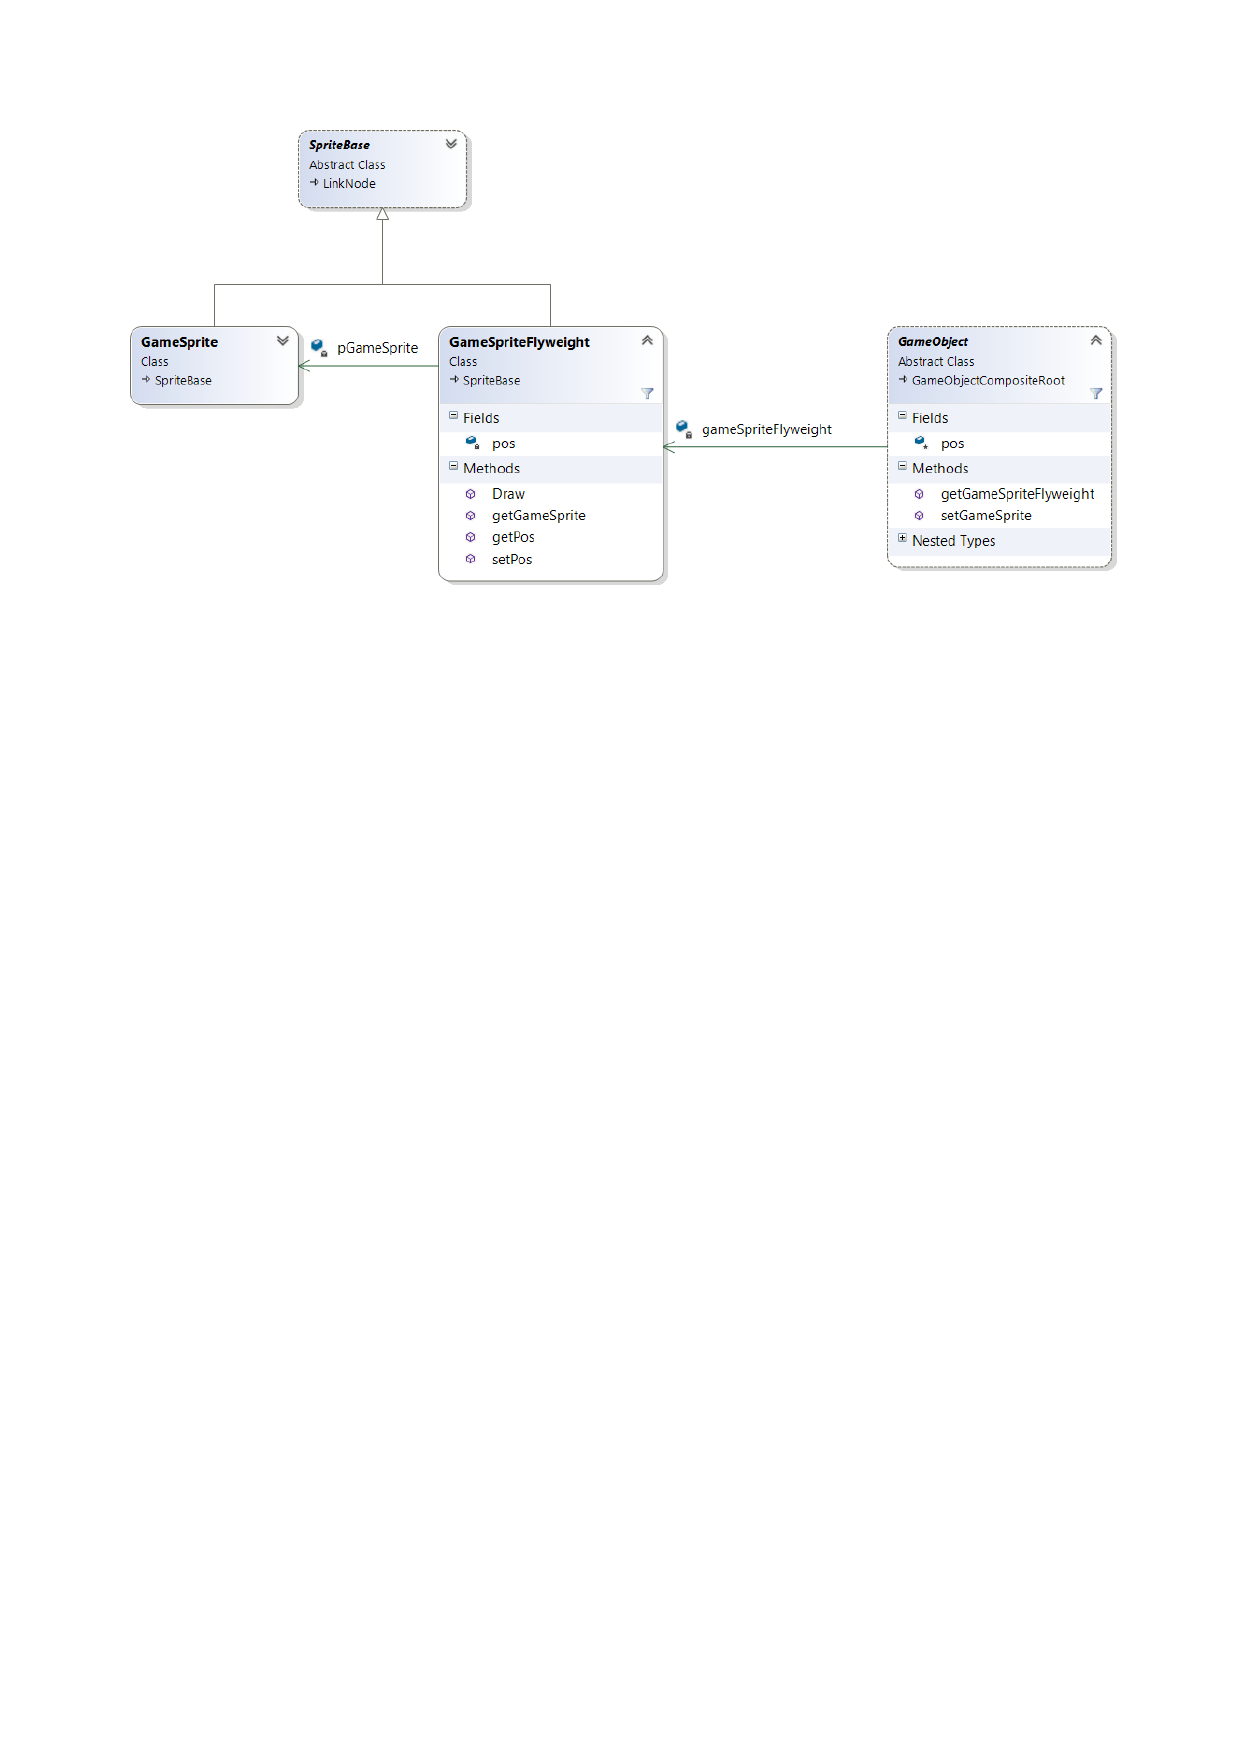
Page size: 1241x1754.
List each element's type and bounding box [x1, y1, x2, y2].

picture [118, 118, 1122, 591]
